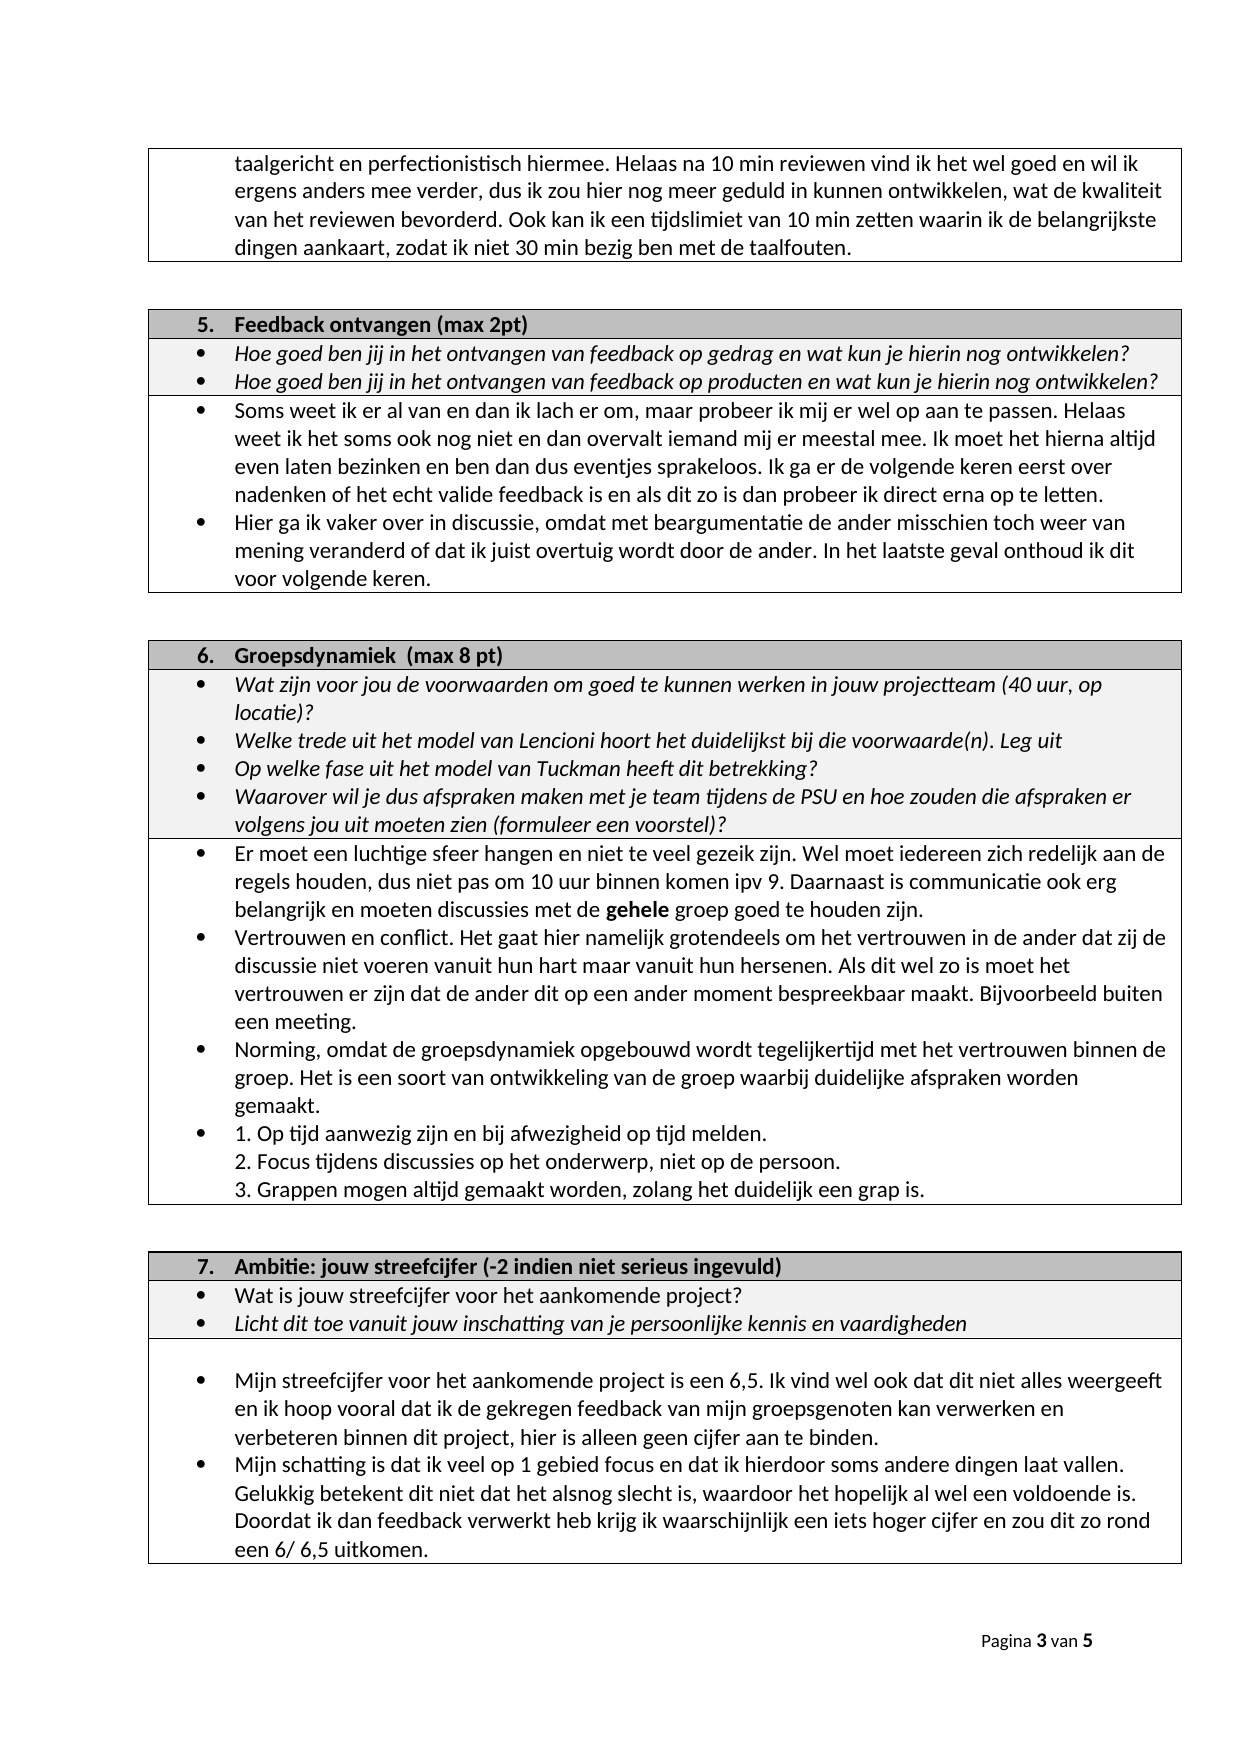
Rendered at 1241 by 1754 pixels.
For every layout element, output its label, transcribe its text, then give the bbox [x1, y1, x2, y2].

table_cell Wat is jouw streefcijfer voor het aankomende project? Licht dit toe vanuit jouw inschatting van je persoonlijke kennis en vaardigheden [149, 1281, 1181, 1337]
table_cell Hoe goed ben jij in het ontvangen van feedback op gedrag en wat kun je hierin nog ontwikkelen? Hoe goed ben jij in het ontvangen van feedback op producten en wat kun je hierin nog ontwikkelen? [149, 339, 1181, 395]
table_cell Wat zijn voor jou de voorwaarden om goed te kunnen werken in jouw projectteam (40 uur, op locatie)? Welke trede uit het model van Lencioni hoort het duidelijkst bij die voorwaarde(n). Leg uit Op welke fase uit het model van Tuckman heeft dit betrekking? Waarover wil je dus afspraken maken met je team tijdens de PSU en hoe zouden die afspraken er volgens jou uit moeten zien (formuleer een voorstel)? [149, 670, 1181, 838]
table_header Feedback ontvangen (max 2pt) [149, 310, 1181, 338]
table_cell Mijn streefcijfer voor het aankomende project is een 6,5. Ik vind wel ook dat dit niet alles weergeeft en ik hoop vooral dat ik de gekregen feedback van mijn groepsgenoten kan verwerken en verbeteren binnen dit project, hier is alleen geen cijfer aan te binden. Mijn schatting is dat ik veel op 1 gebied focus en dat ik hierdoor soms andere dingen laat vallen. Gelukkig betekent dit niet dat het alsnog slecht is, waardoor het hopelijk al wel een voldoende is. Doordat ik dan feedback verwerkt heb krijg ik waarschijnlijk een iets hoger cijfer en zou dit zo rond een 6/ 6,5 uitkomen. [149, 1339, 1181, 1563]
table_header Ambitie: jouw streefcijfer (-2 indien niet serieus ingevuld) [149, 1253, 1181, 1280]
table_header Groepsdynamiek (max 8 pt) [149, 641, 1181, 669]
table_cell Er moet een luchtige sfeer hangen en niet te veel gezeik zijn. Wel moet iedereen zich redelijk aan de regels houden, dus niet pas om 10 uur binnen komen ipv 9. Daarnaast is communicatie ook erg belangrijk en moeten discussies met de gehele groep goed te houden zijn. Vertrouwen en conflict. Het gaat hier namelijk grotendeels om het vertrouwen in de ander dat zij de discussie niet voeren vanuit hun hart maar vanuit hun hersenen. Als dit wel zo is moet het vertrouwen er zijn dat de ander dit op een ander moment bespreekbaar maakt. Bijvoorbeeld buiten een meeting. Norming, omdat de groepsdynamiek opgebouwd wordt tegelijkertijd met het vertrouwen binnen de groep. Het is een soort van ontwikkeling van de groep waarbij duidelijke afspraken worden gemaakt. 1. Op tijd aanwezig zijn en bij afwezigheid op tijd melden. 2. Focus tijdens discussies op het onderwerp, niet op de persoon. 3. Grappen mogen altijd gemaakt worden, zolang het duidelijk een grap is. [149, 839, 1181, 1203]
table_cell Soms weet ik er al van en dan ik lach er om, maar probeer ik mij er wel op aan te passen. Helaas weet ik het soms ook nog niet en dan overvalt iemand mij er meestal mee. Ik moet het hierna altijd even laten bezinken en ben dan dus eventjes sprakeloos. Ik ga er de volgende keren eerst over nadenken of het echt valide feedback is en als dit zo is dan probeer ik direct erna op te letten. Hier ga ik vaker over in discussie, omdat met beargumentatie de ander misschien toch weer van mening veranderd of dat ik juist overtuig wordt door de ander. In het laatste geval onthoud ik dit voor volgende keren. [149, 396, 1181, 592]
table_cell taalgericht en perfectionistisch hiermee. Helaas na 10 min reviewen vind ik het wel goed en wil ik ergens anders mee verder, dus ik zou hier nog meer geduld in kunnen ontwikkelen, wat de kwaliteit van het reviewen bevorderd. Ook kan ik een tijdslimiet van 10 min zetten waarin ik de belangrijkste dingen aankaart, zodat ik niet 30 min bezig ben met de taalfouten. [149, 149, 1181, 261]
